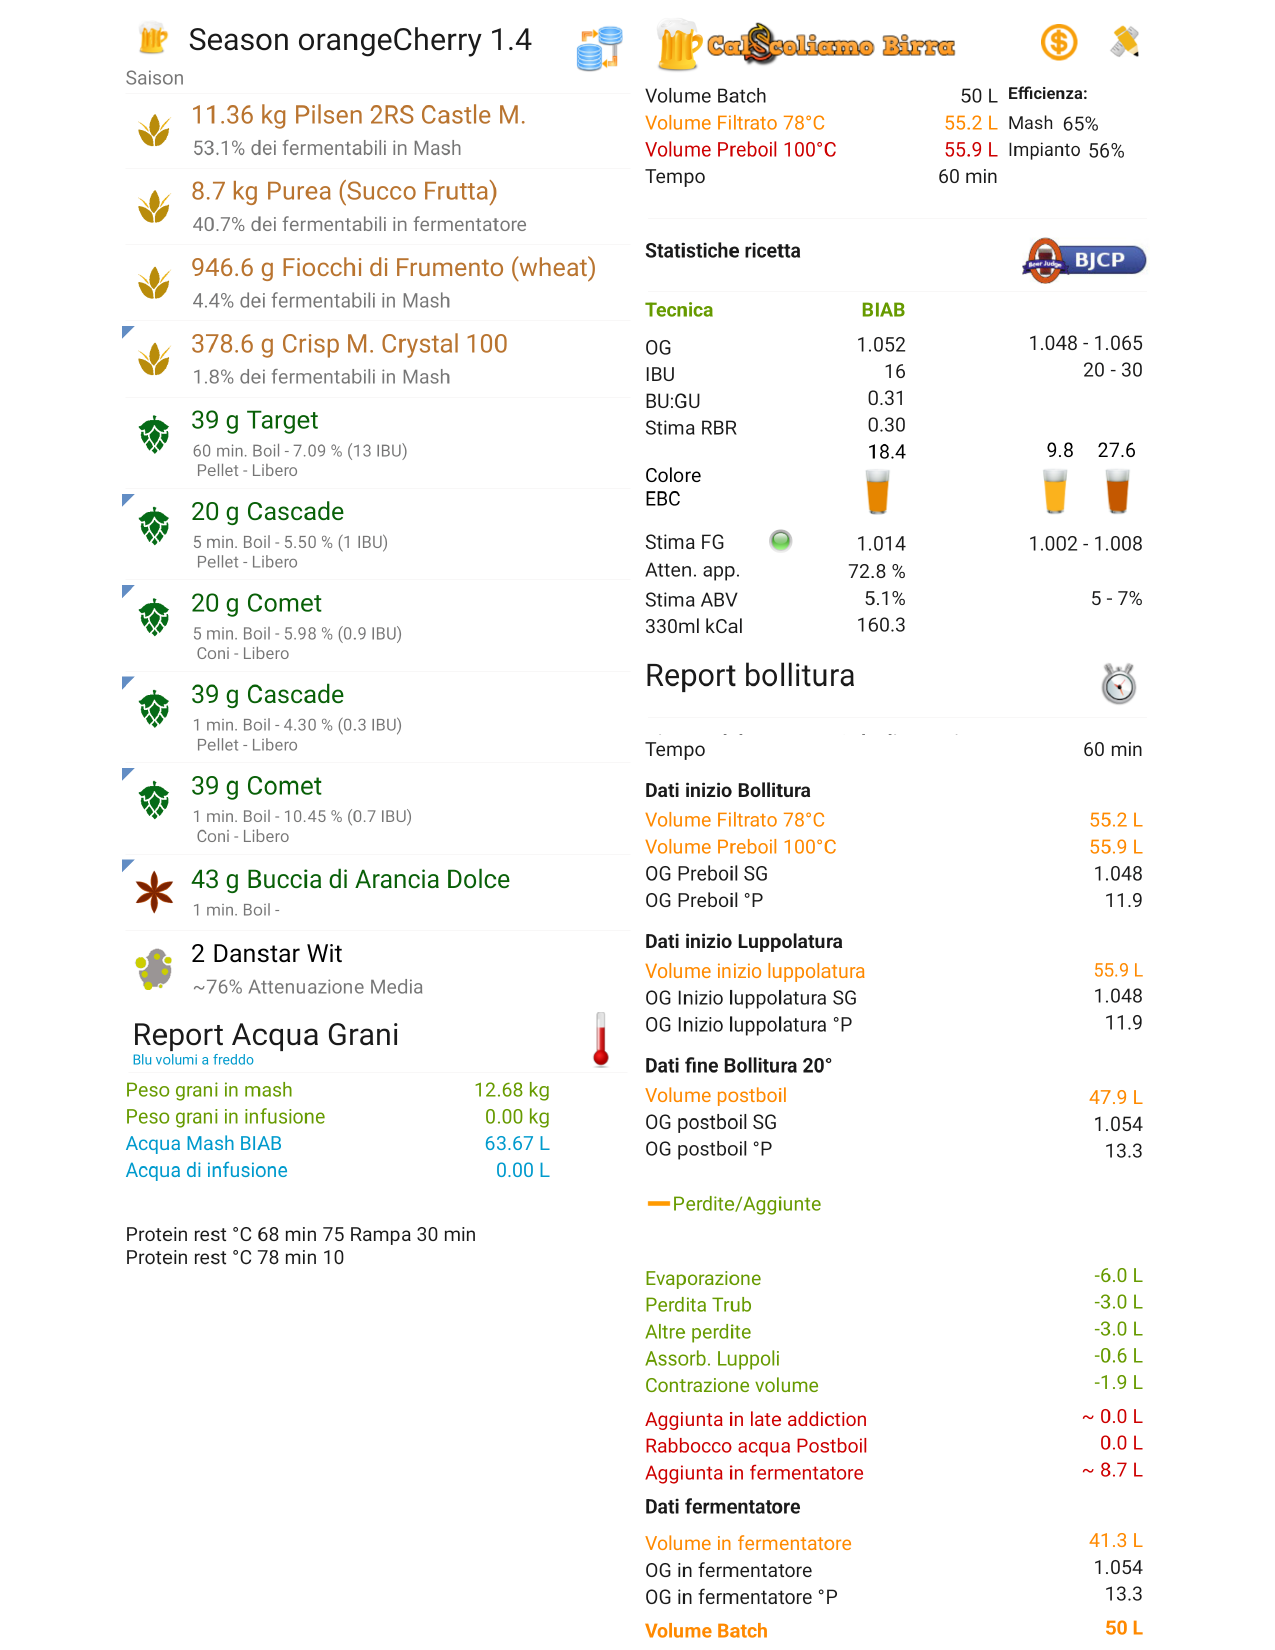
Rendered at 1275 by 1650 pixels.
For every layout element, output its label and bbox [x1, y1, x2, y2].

picture [118, 10, 1157, 1650]
